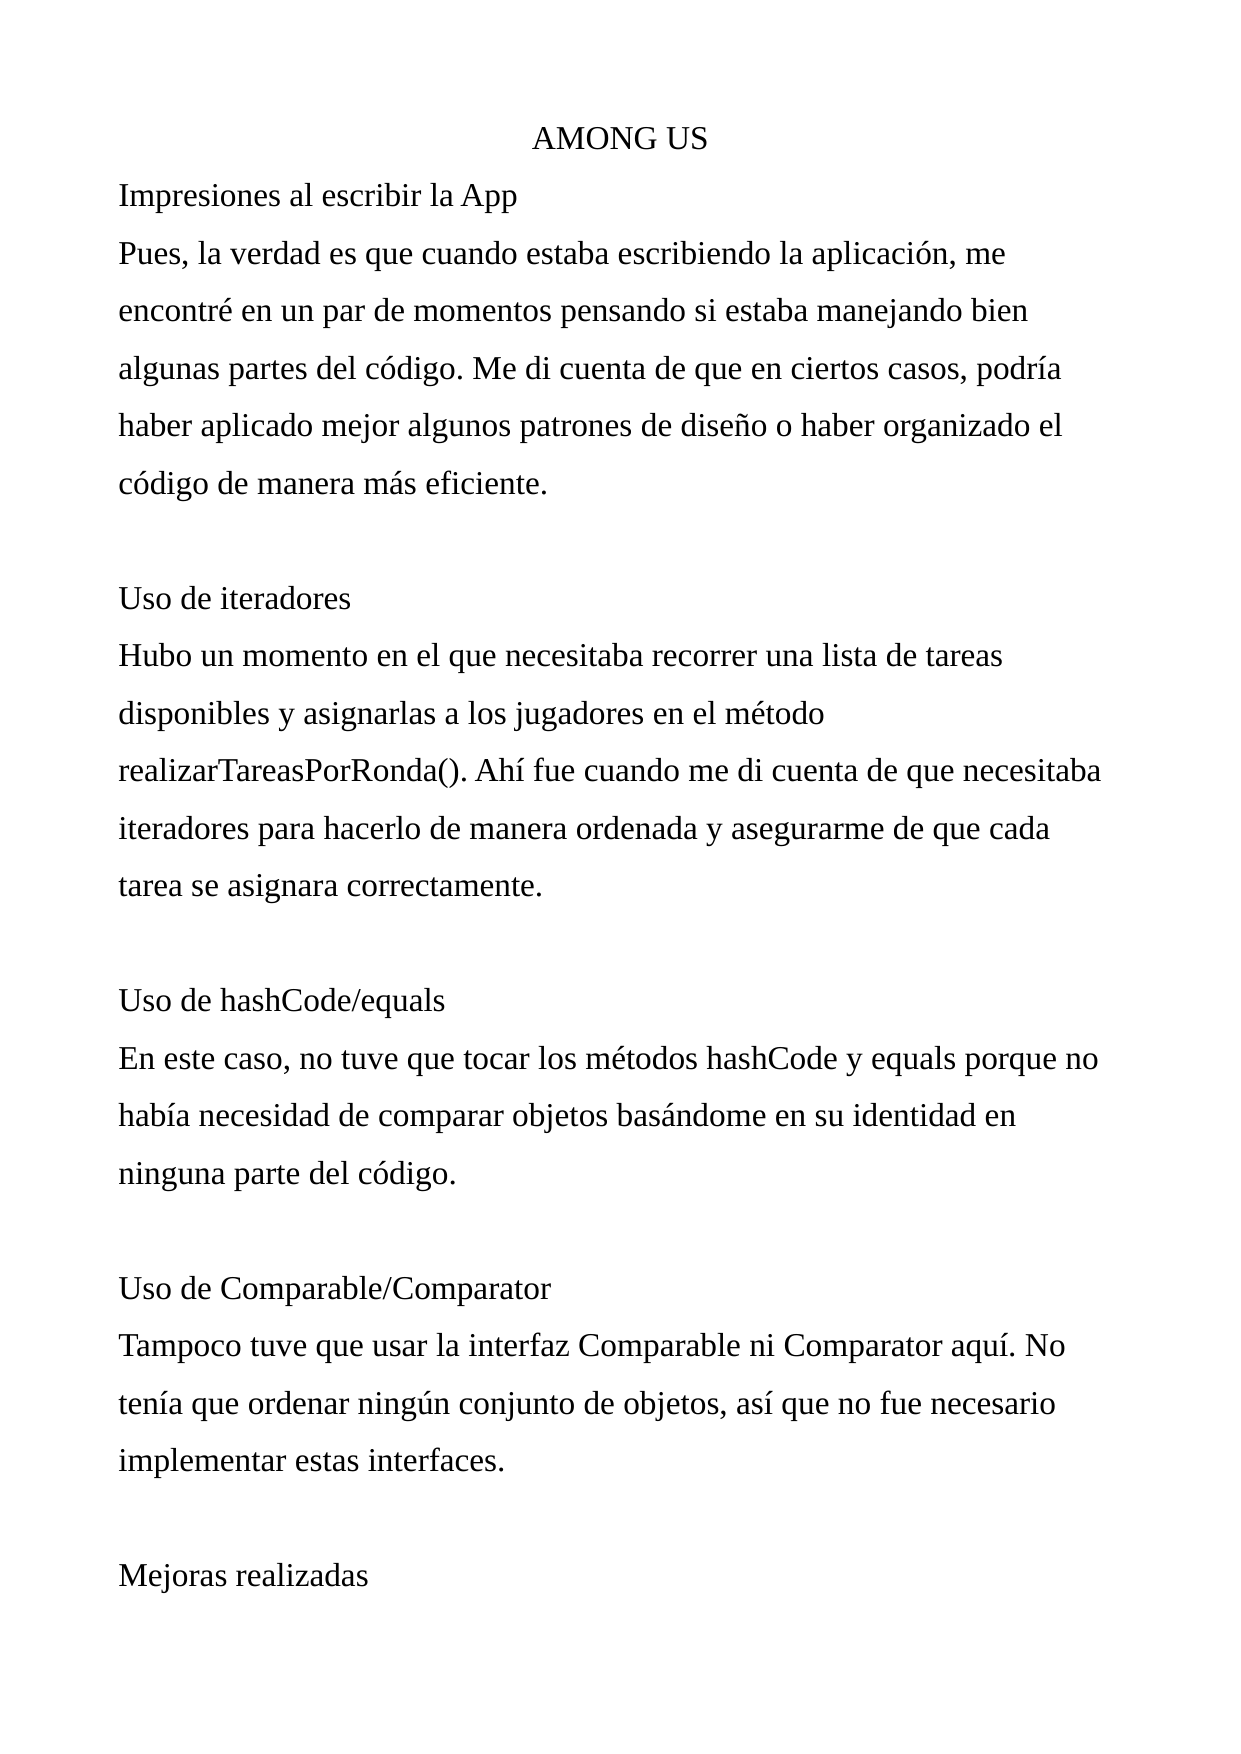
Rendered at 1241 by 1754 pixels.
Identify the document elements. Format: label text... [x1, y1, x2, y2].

text Pues, la verdad es que cuando estaba escribiendo la aplicación, me encontré en un par de momentos pensando si estaba manejando bien algunas partes del código. Me di cuenta de que en ciertos casos, podría haber aplicado mejor algunos patrones de diseño o haber organizado el código de manera más eficiente. [118, 233, 1122, 501]
text Impresiones al escribir la App [118, 176, 1122, 214]
text AMONG US [118, 118, 1122, 156]
text Mejoras realizadas [118, 1556, 1122, 1594]
text Uso de Comparable/Comparator [118, 1268, 1122, 1306]
text Hubo un momento en el que necesitaba recorrer una lista de tareas disponibles y asignarlas a los jugadores en el método realizarTareasPorRonda(). Ahí fue cuando me di cuenta de que necesitaba iteradores para hacerlo de manera ordenada y asegurarme de que cada tarea se asignara correctamente. [118, 636, 1122, 904]
text Uso de iteradores [118, 578, 1122, 616]
text Tampoco tuve que usar la interfaz Comparable ni Comparator aquí. No tenía que ordenar ningún conjunto de objetos, así que no fue necesario implementar estas interfaces. [118, 1326, 1122, 1479]
text En este caso, no tuve que tocar los métodos hashCode y equals porque no había necesidad de comparar objetos basándome en su identidad en ninguna parte del código. [118, 1038, 1122, 1191]
text Uso de hashCode/equals [118, 981, 1122, 1019]
